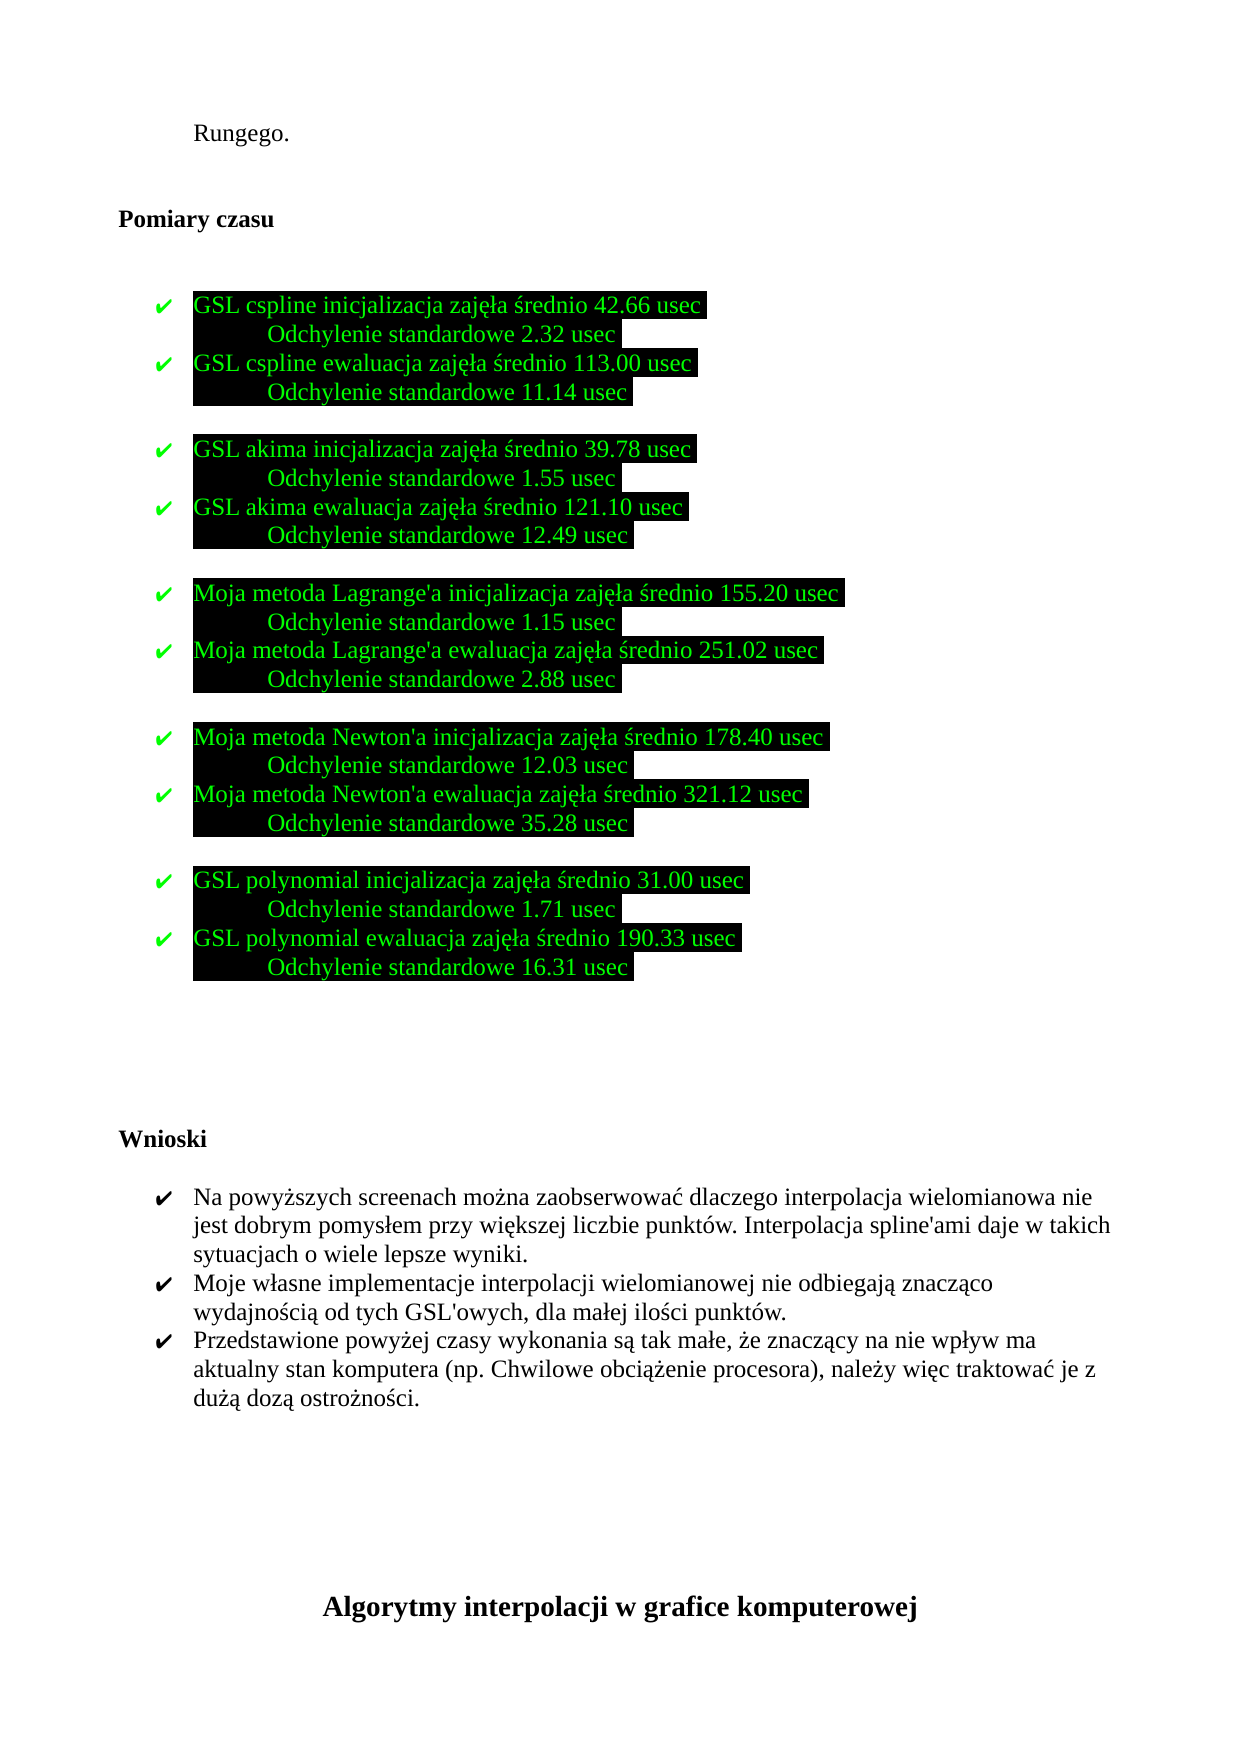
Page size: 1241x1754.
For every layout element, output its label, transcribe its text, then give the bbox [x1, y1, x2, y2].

list Odchylenie standardowe 1.15 usec [156, 607, 1122, 636]
list Odchylenie standardowe 12.03 usec [156, 751, 1122, 779]
text Pomiary czasu [118, 204, 1122, 233]
list Rungego. [156, 118, 1122, 147]
list Odchylenie standardowe 11.14 usec [156, 377, 1122, 406]
list GSL polynomial inicjalizacja zajęła średnio 31.00 usec [156, 866, 1122, 894]
list Odchylenie standardowe 16.31 usec [156, 952, 1122, 981]
list Moja metoda Lagrange'a ewaluacja zajęła średnio 251.02 usec [156, 636, 1122, 664]
list GSL cspline inicjalizacja zajęła średnio 42.66 usec [156, 291, 1122, 319]
list GSL cspline ewaluacja zajęła średnio 113.00 usec [156, 348, 1122, 377]
list Moje własne implementacje interpolacji wielomianowej nie odbiegają znacząco wydajnością od tych GSL'owych, dla małej ilości punktów. [156, 1268, 1122, 1326]
list Na powyższych screenach można zaobserwować dlaczego interpolacja wielomianowa nie jest dobrym pomysłem przy większej liczbie punktów. Interpolacja spline'ami daje w takich sytuacjach o wiele lepsze wyniki. [156, 1182, 1122, 1268]
text Algorytmy interpolacji w grafice komputerowej [118, 1589, 1122, 1623]
list Odchylenie standardowe 2.88 usec [156, 664, 1122, 693]
list Odchylenie standardowe 1.71 usec [156, 894, 1122, 923]
list Przedstawione powyżej czasy wykonania są tak małe, że znaczący na nie wpływ ma aktualny stan komputera (np. Chwilowe obciążenie procesora), należy więc traktować je z dużą dozą ostrożności. [156, 1326, 1122, 1412]
list Odchylenie standardowe 2.32 usec [156, 319, 1122, 348]
list GSL polynomial ewaluacja zajęła średnio 190.33 usec [156, 923, 1122, 952]
list GSL akima inicjalizacja zajęła średnio 39.78 usec [156, 434, 1122, 463]
text Wnioski [118, 1124, 1122, 1153]
list GSL akima ewaluacja zajęła średnio 121.10 usec [156, 492, 1122, 521]
list Odchylenie standardowe 35.28 usec [156, 808, 1122, 837]
list Odchylenie standardowe 1.55 usec [156, 463, 1122, 492]
list Moja metoda Lagrange'a inicjalizacja zajęła średnio 155.20 usec [156, 578, 1122, 607]
list Odchylenie standardowe 12.49 usec [156, 521, 1122, 549]
list Moja metoda Newton'a ewaluacja zajęła średnio 321.12 usec [156, 779, 1122, 808]
list Moja metoda Newton'a inicjalizacja zajęła średnio 178.40 usec [156, 722, 1122, 751]
